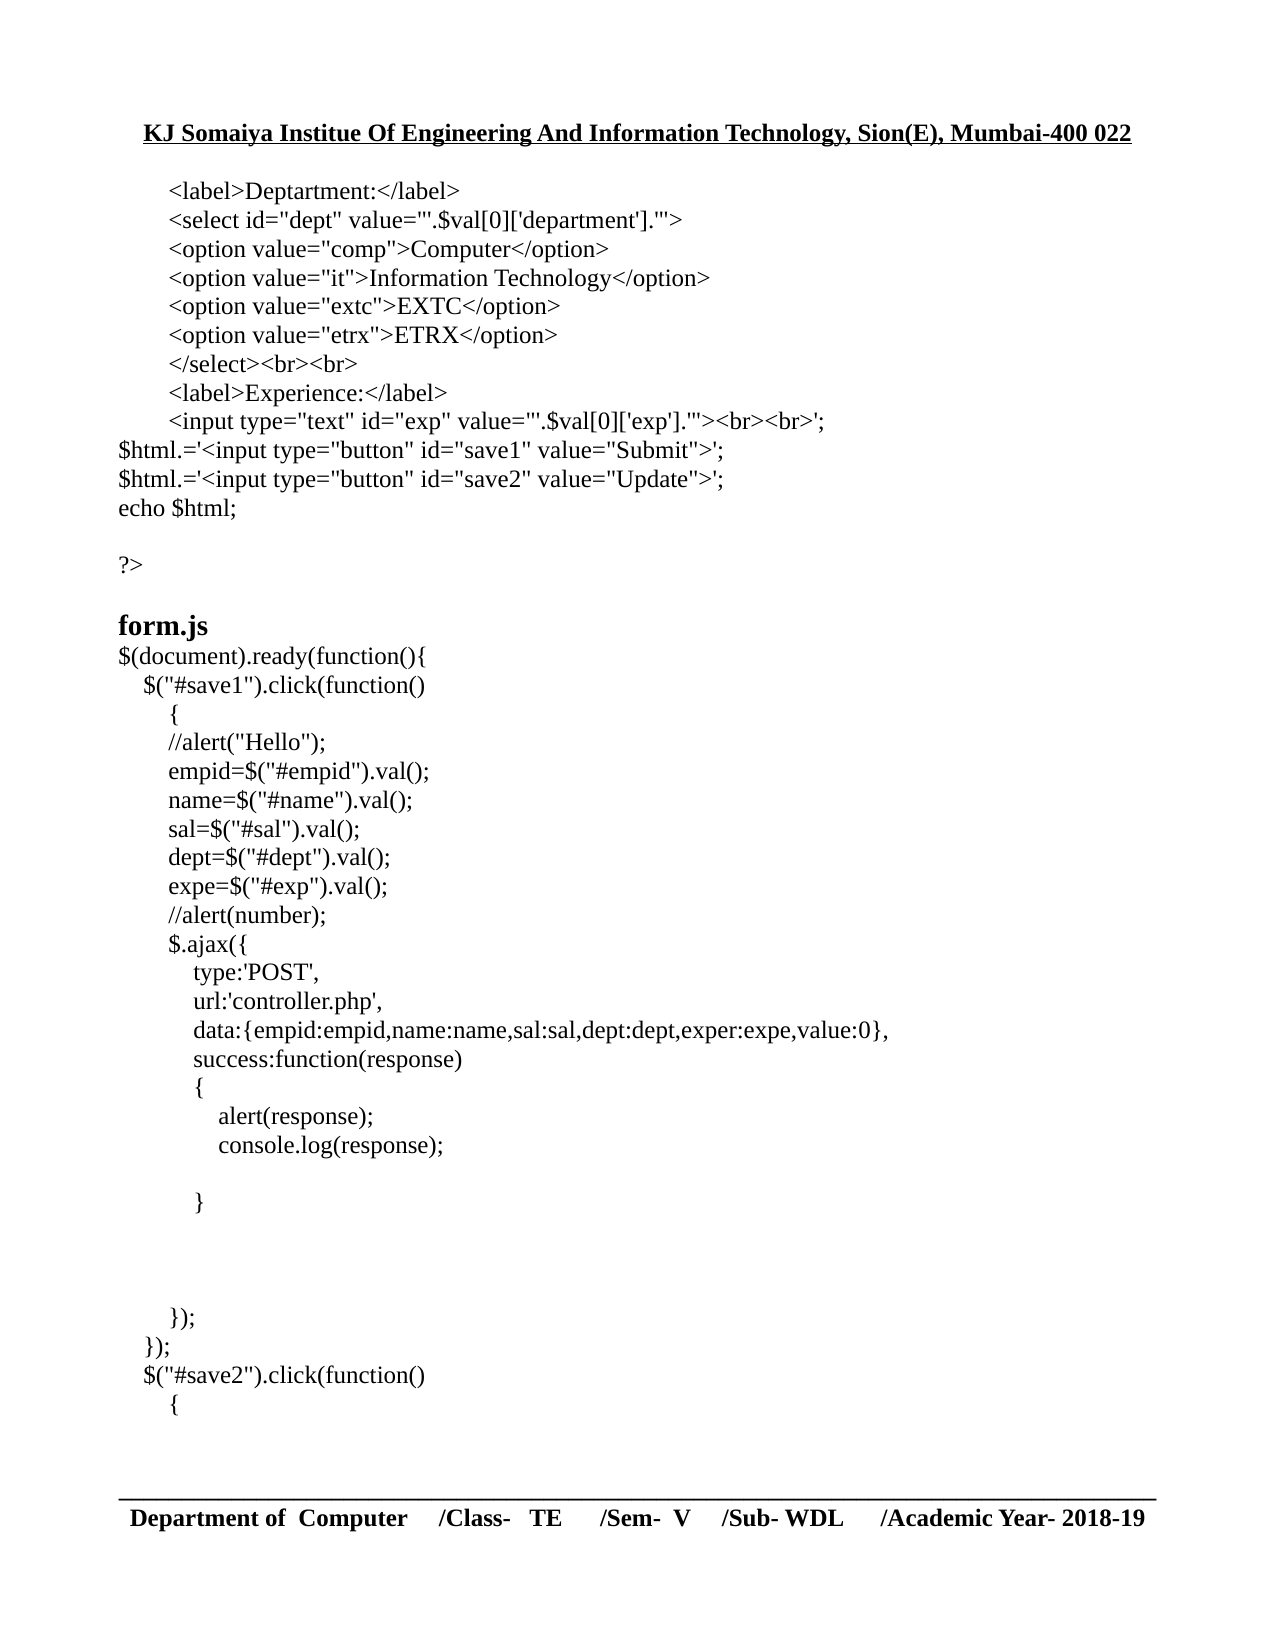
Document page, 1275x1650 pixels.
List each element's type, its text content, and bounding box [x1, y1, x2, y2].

text //alert(number); [118, 900, 1157, 929]
text $("#save1").click(function() [118, 670, 1157, 699]
text { [118, 1072, 1157, 1101]
text <option value="extc">EXTC</option> [118, 291, 1157, 320]
text form.js [118, 608, 1157, 641]
text } [118, 1187, 1157, 1216]
text empid=$("#empid").val(); [118, 756, 1157, 785]
text $html.='<input type="button" id="save2" value="Update">'; [118, 464, 1157, 493]
text $.ajax({ [118, 929, 1157, 957]
text }); [118, 1302, 1157, 1331]
text type:'POST', [118, 957, 1157, 986]
text <label>Experience:</label> [118, 378, 1157, 406]
text { [118, 1389, 1157, 1417]
text success:function(response) [118, 1044, 1157, 1072]
text <input type="text" id="exp" value="'.$val[0]['exp'].'"><br><br>'; [118, 406, 1157, 435]
text $html.='<input type="button" id="save1" value="Submit">'; [118, 435, 1157, 464]
text url:'controller.php', [118, 986, 1157, 1015]
text console.log(response); [118, 1130, 1157, 1159]
text sal=$("#sal").val(); [118, 814, 1157, 842]
text expe=$("#exp").val(); [118, 871, 1157, 900]
text echo $html; [118, 493, 1157, 521]
text $(document).ready(function(){ [118, 641, 1157, 670]
text <option value="etrx">ETRX</option> [118, 320, 1157, 349]
text <option value="comp">Computer</option> [118, 234, 1157, 263]
text { [118, 699, 1157, 727]
text dept=$("#dept").val(); [118, 842, 1157, 871]
text <label>Deptartment:</label> [118, 176, 1157, 205]
text data:{empid:empid,name:name,sal:sal,dept:dept,exper:expe,value:0}, [118, 1015, 1157, 1044]
text //alert("Hello"); [118, 727, 1157, 756]
text }); [118, 1331, 1157, 1360]
text ?> [118, 550, 1157, 579]
text $("#save2").click(function() [118, 1360, 1157, 1389]
text name=$("#name").val(); [118, 785, 1157, 814]
text </select><br><br> [118, 349, 1157, 378]
text alert(response); [118, 1101, 1157, 1130]
text <select id="dept" value="'.$val[0]['department'].'"> [118, 205, 1157, 234]
text <option value="it">Information Technology</option> [118, 263, 1157, 291]
